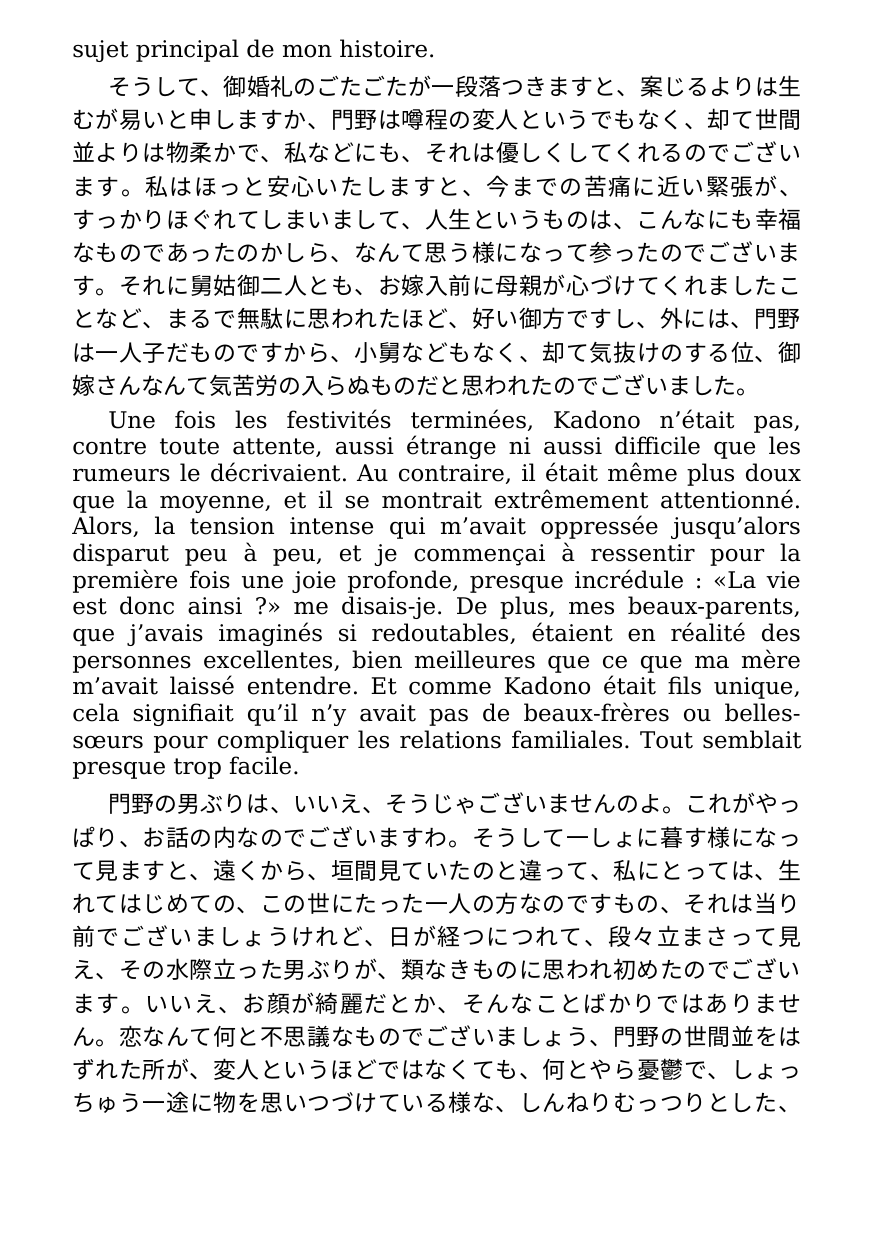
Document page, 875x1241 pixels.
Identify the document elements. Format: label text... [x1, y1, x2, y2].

text 門野の男ぶりは、いいえ、そうじゃございませんのよ。これがやっぱり、お話の内なのでございますわ。そうして一しょに暮す様になって見ますと、遠くから、垣間見ていたのと違って、私にとっては、生れてはじめての、この世にたった一人の方なのですもの、それは当り前でございましょうけれど、日が経つにつれて、段々立まさって見え、その水際立った男ぶりが、類なきものに思われ初めたのでございます。いいえ、お顔が綺麗だとか、そんなことばかりではありません。恋なんて何と不思議なものでございましょう、門野の世間並をはずれた所が、変人というほどではなくても、何とやら憂鬱で、しょっちゅう一途に物を思いつづけている様な、しんねりむっつりとした、 [72, 786, 802, 1118]
text そうして、御婚礼のごたごたが一段落つきますと、案じるよりは生むが易いと申しますか、門野は噂程の変人というでもなく、却て世間並よりは物柔かで、私などにも、それは優しくしてくれるのでございます。私はほっと安心いたしますと、今までの苦痛に近い緊張が、すっかりほぐれてしまいまして、人生というものは、こんなにも幸福なものであったのかしら、なんて思う様になって参ったのでございます。それに舅姑御二人とも、お嫁入前に母親が心づけてくれましたことなど、まるで無駄に思われたほど、好い御方ですし、外には、門野は一人子だものですから、小舅などもなく、却て気抜けのする位、御嫁さんなんて気苦労の入らぬものだと思われたのでございました。 [72, 69, 802, 401]
text Une fois les festivités terminées, Kadono n’était pas, contre toute attente, aussi étrange ni aussi difficile que les rumeurs le décrivaient. Au contraire, il était même plus doux que la moyenne, et il se montrait extrêmement attentionné. Alors, la tension intense qui m’avait oppressée jusqu’alors disparut peu à peu, et je commençai à ressentir pour la première fois une joie profonde, presque incrédule : «La vie est donc ainsi ?» me disais-je. De plus, mes beaux-parents, que j’avais imaginés si redoutables, étaient en réalité des personnes excellentes, bien meilleures que ce que ma mère m’avait laissé entendre. Et comme Kadono était fils unique, cela signifiait qu’il n’y avait pas de beaux-frères ou belles-sœurs pour compliquer les relations familiales. Tout semblait presque trop facile. [72, 407, 802, 780]
text sujet principal de mon histoire. [72, 36, 802, 63]
